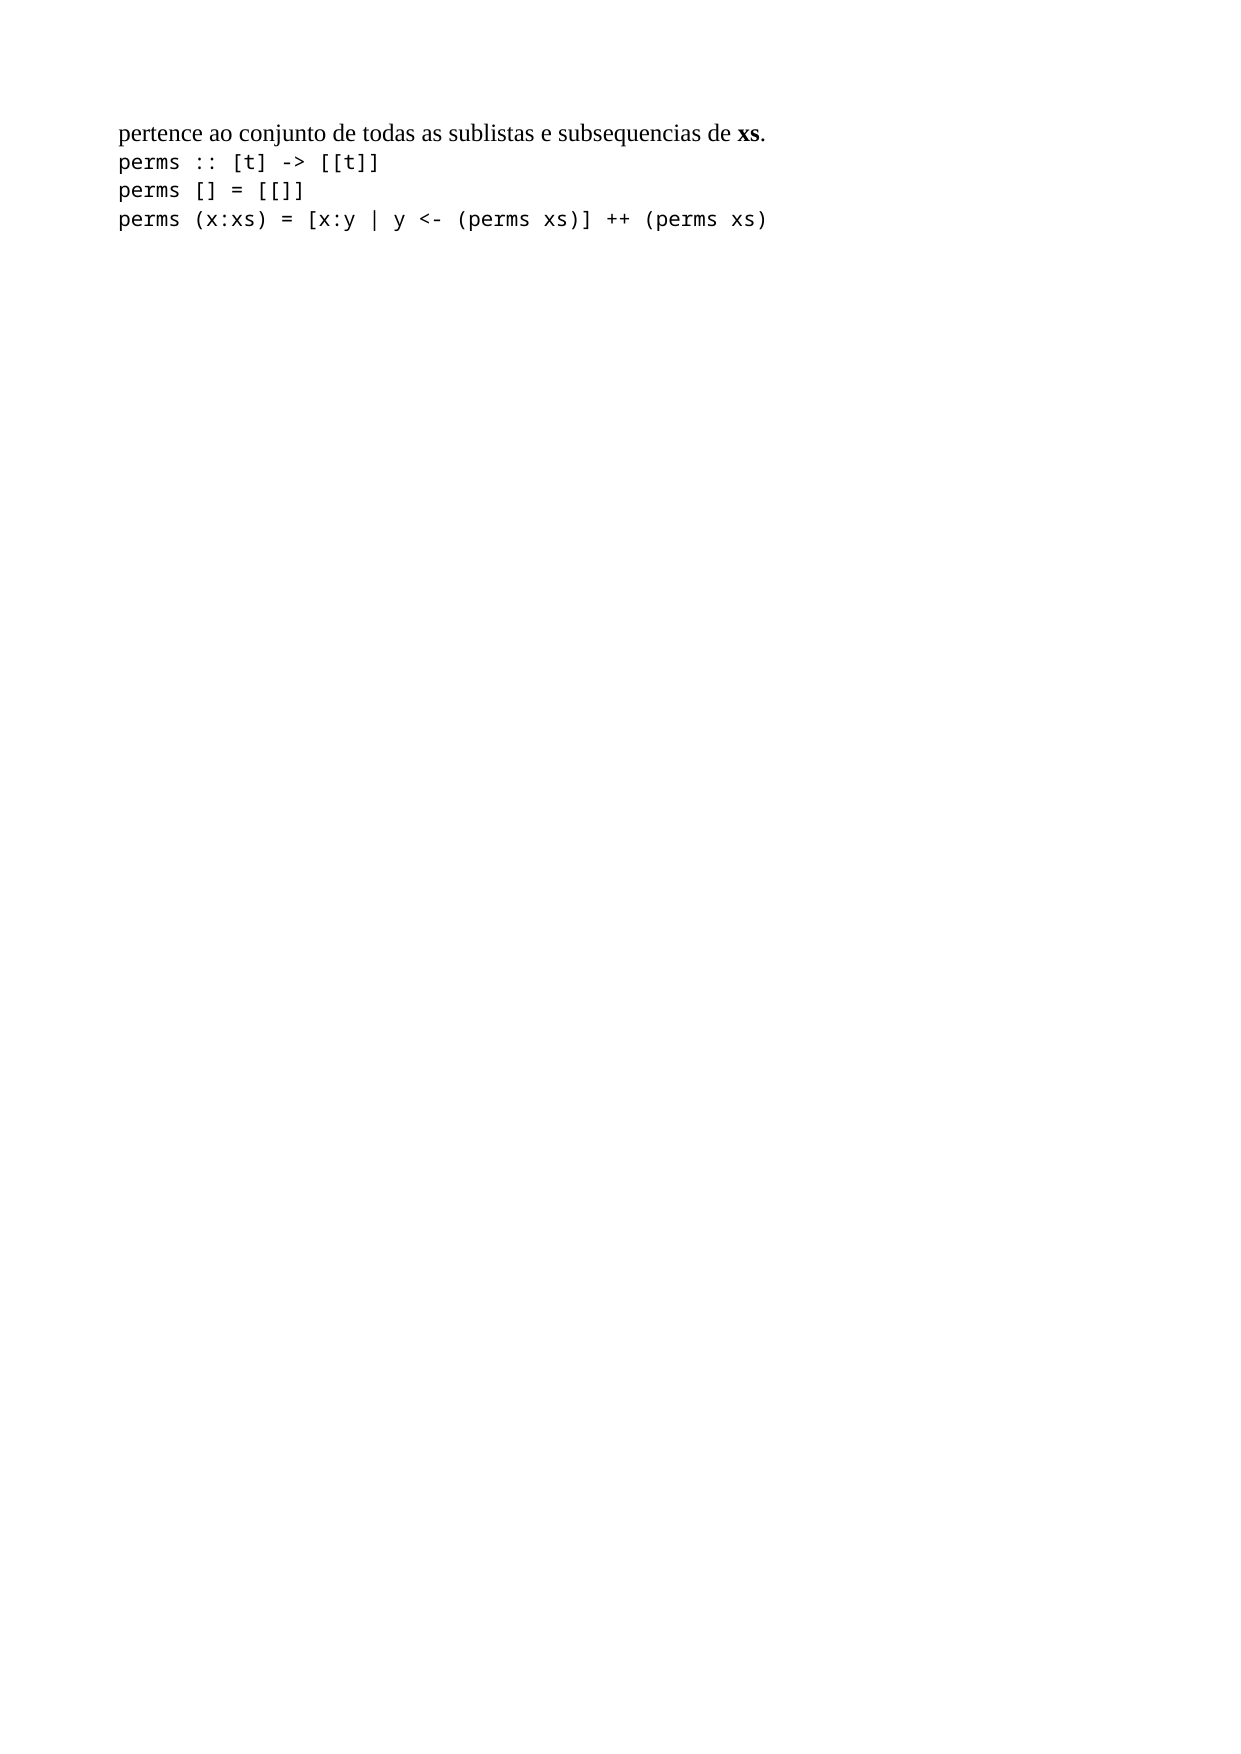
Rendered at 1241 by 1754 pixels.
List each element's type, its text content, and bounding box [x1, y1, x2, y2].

text pertence ao conjunto de todas as sublistas e subsequencias de xs. [118, 118, 1122, 147]
text perms (x:xs) = [x:y | y <- (perms xs)] ++ (perms xs) [118, 204, 1122, 232]
text perms [] = [[]] [118, 175, 1122, 204]
text perms :: [t] -> [[t]] [118, 147, 1122, 175]
